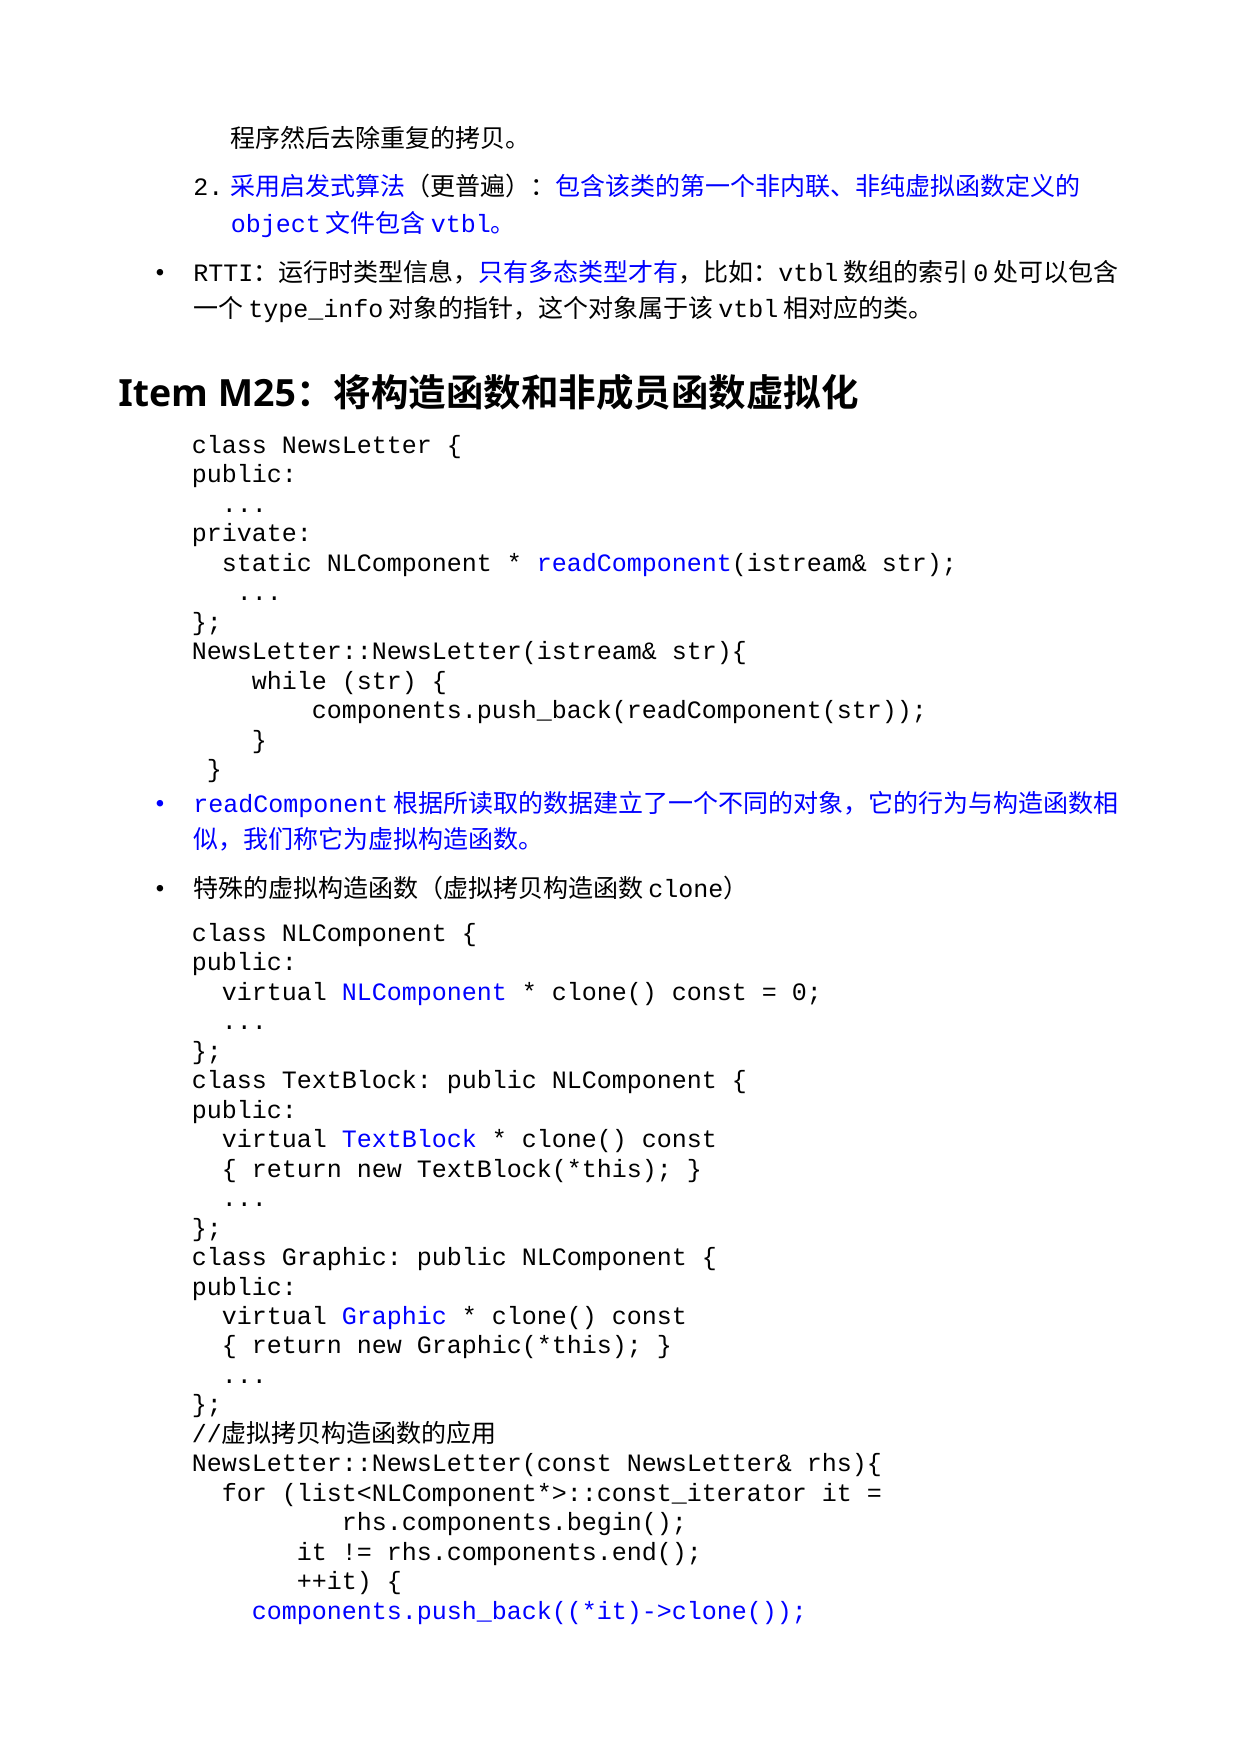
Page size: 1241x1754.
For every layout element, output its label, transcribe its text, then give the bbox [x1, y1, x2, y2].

list readComponent根据所读取的数据建立了一个不同的对象，它的行为与构造函数相似，我们称它为虚拟构造函数。 [156, 783, 1122, 856]
text public: [192, 947, 1122, 977]
text ... [192, 1006, 1122, 1036]
text for (list<NLComponent*>::const_iterator it = [192, 1478, 1122, 1507]
text }; [192, 1389, 1122, 1419]
text rhs.components.begin(); [192, 1507, 1122, 1537]
list 特殊的虚拟构造函数（虚拟拷贝构造函数clone） [156, 869, 1122, 905]
list 程序然后去除重复的拷贝。 [193, 118, 1122, 154]
text class Graphic: public NLComponent { [192, 1242, 1122, 1271]
text public: [192, 1271, 1122, 1301]
text virtual NLComponent * clone() const = 0; [192, 977, 1122, 1006]
text class TextBlock: public NLComponent { [192, 1065, 1122, 1094]
text virtual Graphic * clone() const [192, 1301, 1122, 1330]
text //虚拟拷贝构造函数的应用 [192, 1419, 1122, 1448]
text static NLComponent * readComponent(istream& str); [192, 548, 1122, 577]
text while (str) { [192, 666, 1122, 695]
text } [192, 724, 1122, 754]
text public: [192, 459, 1122, 489]
text { return new Graphic(*this); } [192, 1330, 1122, 1360]
text }; [192, 1212, 1122, 1242]
text ++it) { [192, 1566, 1122, 1596]
text private: [192, 518, 1122, 548]
text NewsLetter::NewsLetter(const NewsLetter& rhs){ [192, 1448, 1122, 1478]
text public: [192, 1094, 1122, 1124]
text }; [192, 607, 1122, 636]
subtitle Item M25：将构造函数和非成员函数虚拟化 [118, 363, 1122, 417]
text } [192, 754, 1122, 783]
text components.push_back(readComponent(str)); [192, 695, 1122, 724]
text { return new TextBlock(*this); } [192, 1153, 1122, 1183]
text it != rhs.components.end(); [192, 1537, 1122, 1566]
list RTTI：运行时类型信息，只有多态类型才有，比如：vtbl数组的索引0处可以包含一个type_info对象的指针，这个对象属于该vtbl相对应的类。 [156, 252, 1122, 325]
text components.push_back((*it)->clone()); [192, 1596, 1122, 1625]
text ... [192, 489, 1122, 518]
text ... [192, 1183, 1122, 1212]
text class NLComponent { [192, 918, 1122, 947]
text virtual TextBlock * clone() const [192, 1124, 1122, 1153]
text NewsLetter::NewsLetter(istream& str){ [192, 636, 1122, 666]
list 采用启发式算法（更普遍）：包含该类的第一个非内联、非纯虚拟函数定义的object文件包含vtbl。 [193, 167, 1122, 240]
text }; [192, 1036, 1122, 1065]
text class NewsLetter { [192, 430, 1122, 459]
text ... [192, 577, 1122, 607]
text ... [192, 1360, 1122, 1389]
